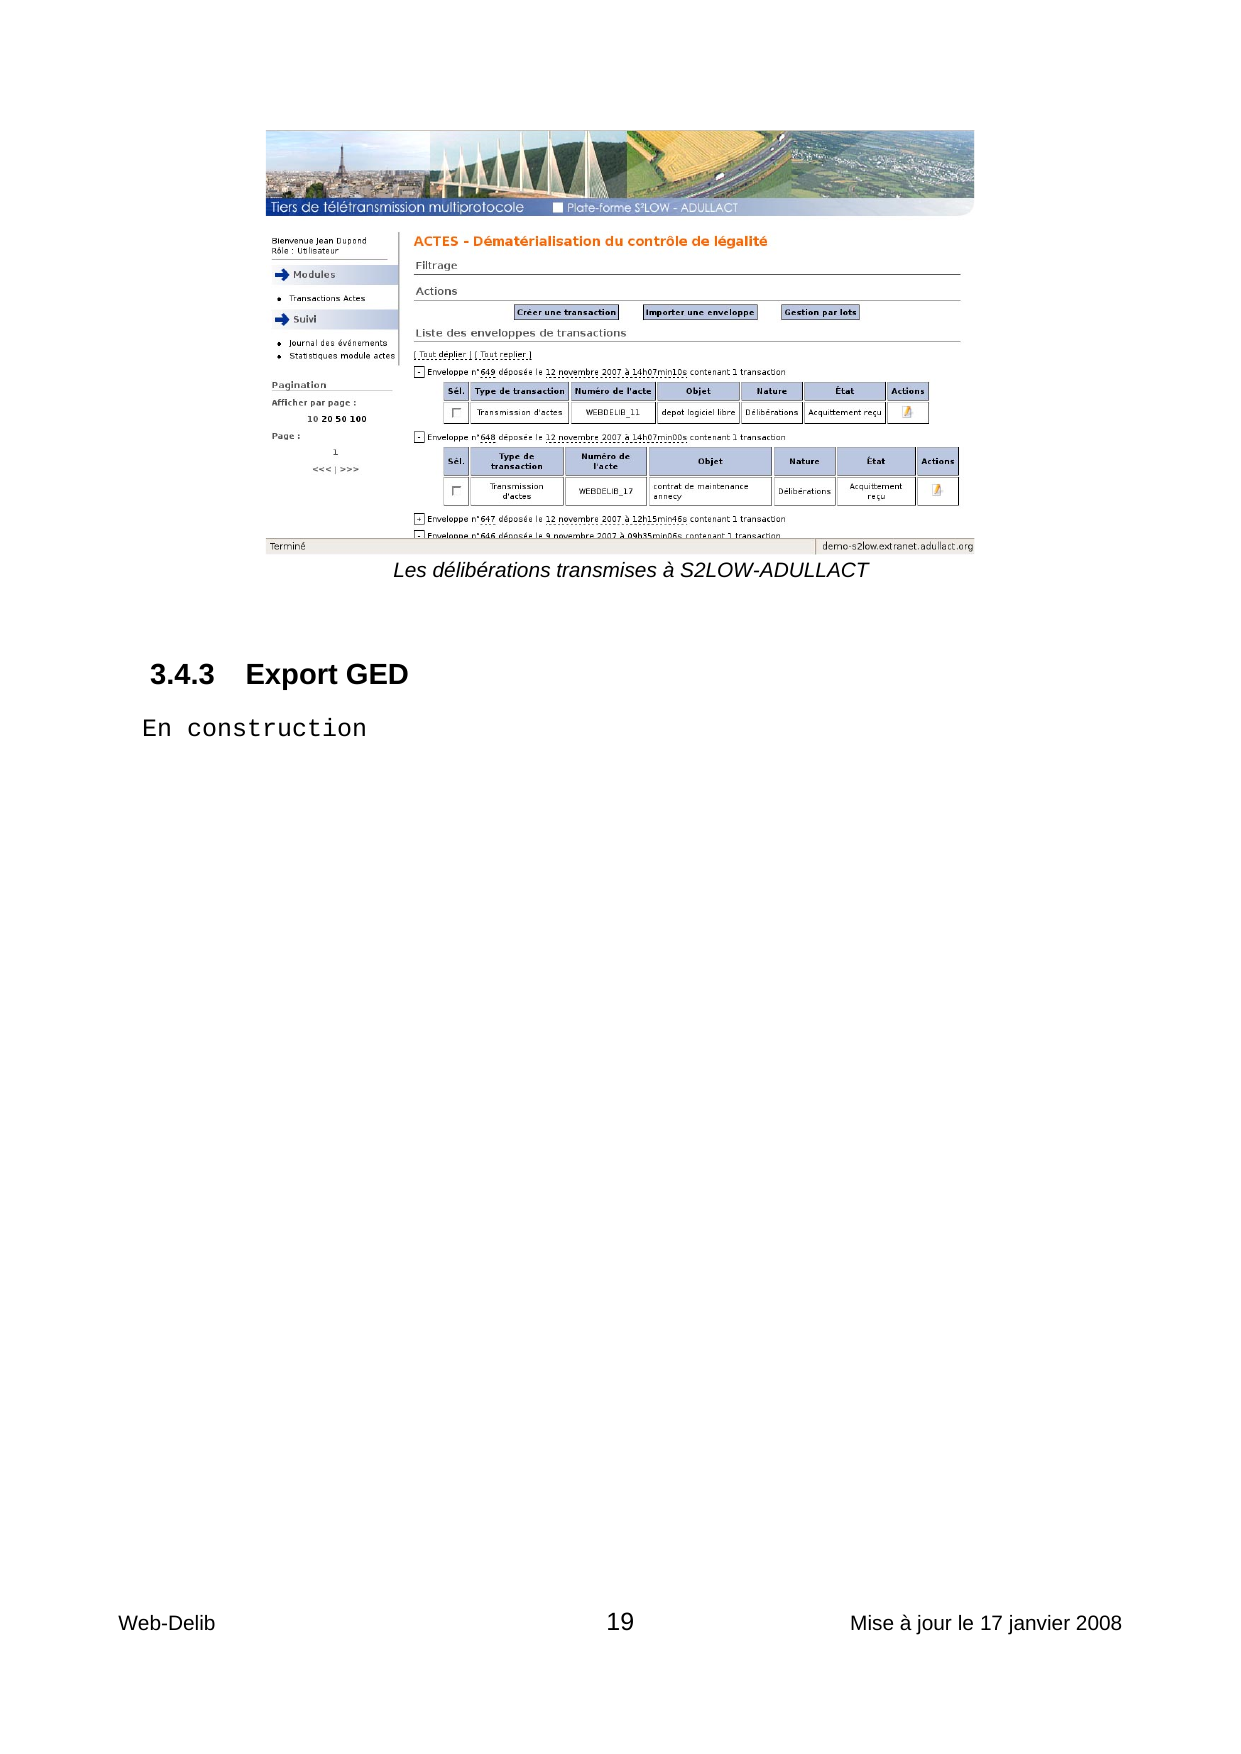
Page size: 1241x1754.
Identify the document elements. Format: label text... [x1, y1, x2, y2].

subtitle Export GED [118, 658, 1122, 691]
text En construction [118, 715, 1122, 743]
picture [265, 130, 975, 559]
text Les délibérations transmises à S2LOW-ADULLACT [118, 118, 1122, 582]
